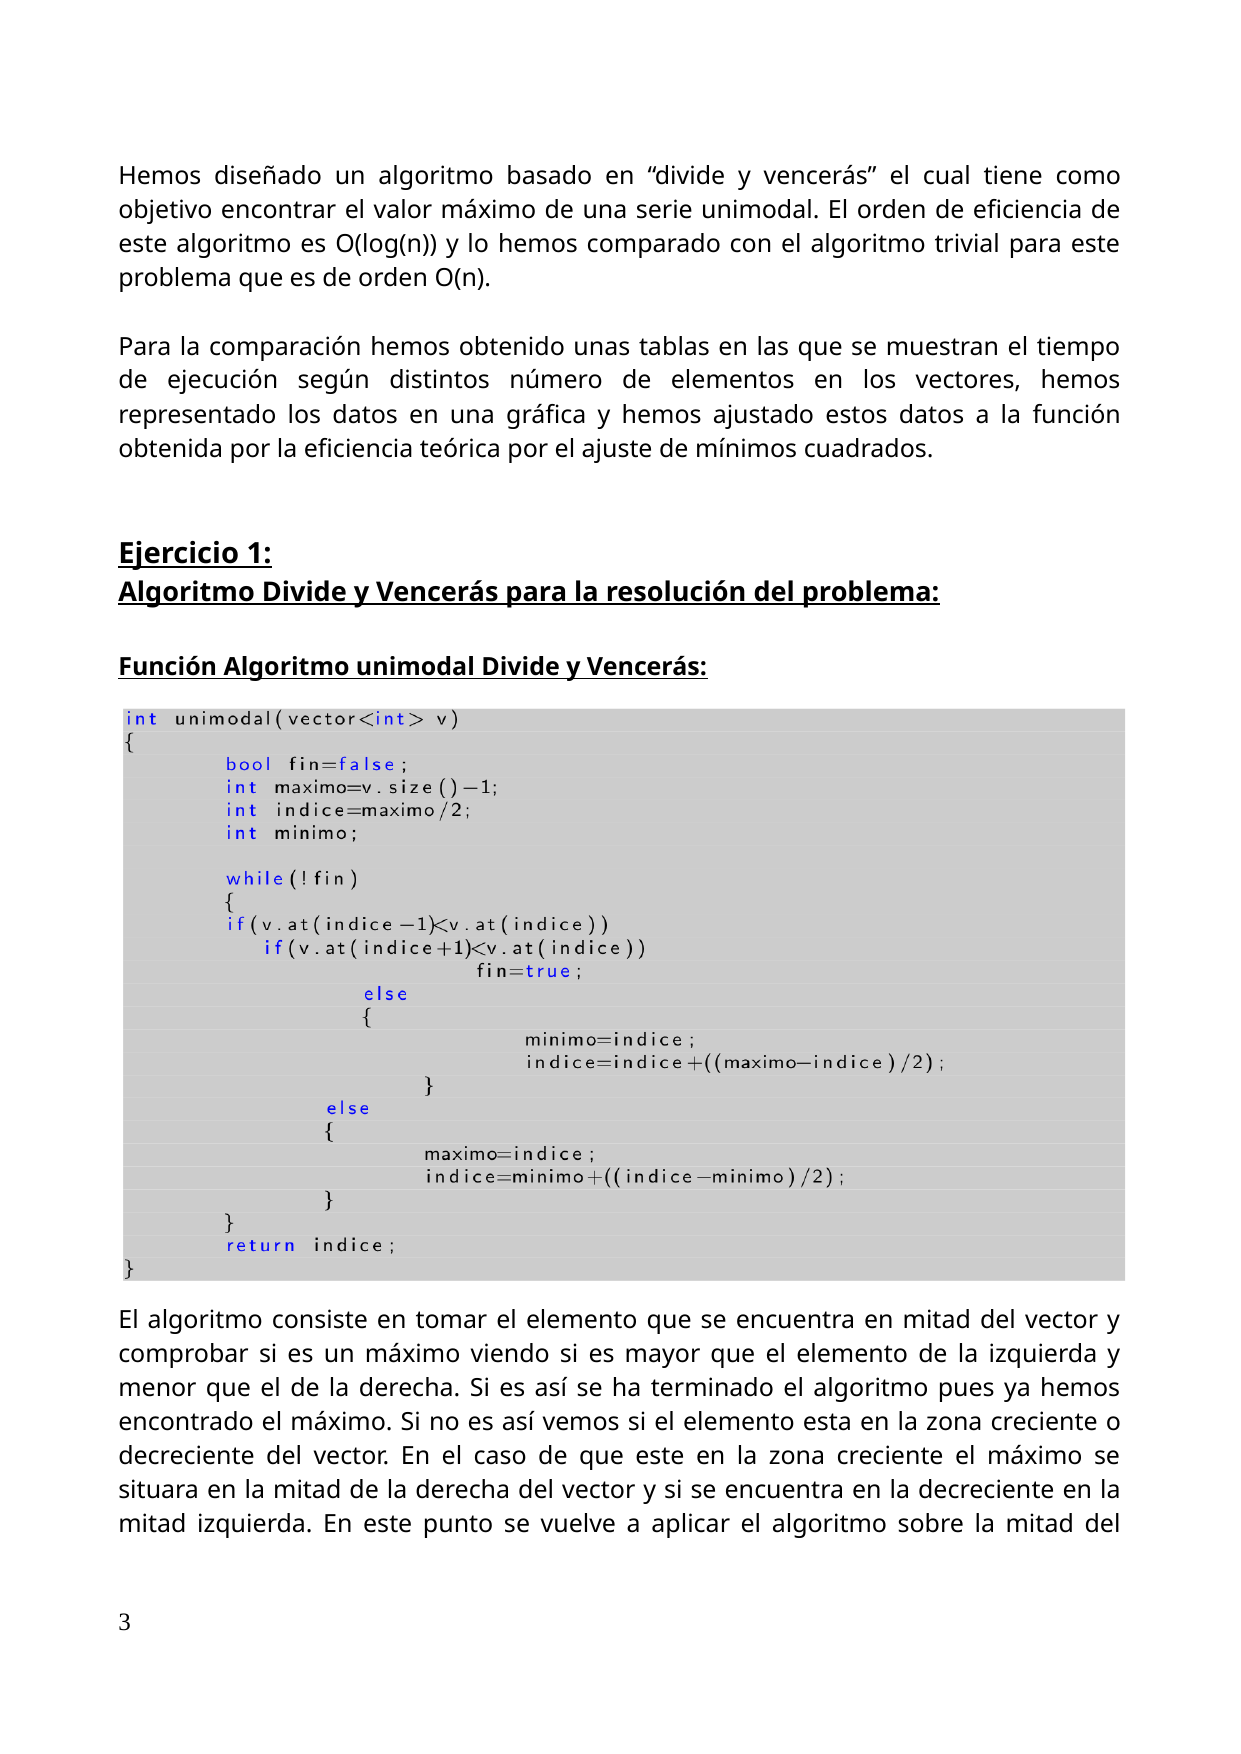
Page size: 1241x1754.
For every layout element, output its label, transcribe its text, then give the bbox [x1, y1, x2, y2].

text Algoritmo Divide y Vencerás para la resolución del problema: [118, 572, 1122, 609]
text Hemos diseñado un algoritmo basado en “divide y vencerás” el cual tiene como objetivo encontrar el valor máximo de una serie unimodal. El orden de eficiencia de este algoritmo es O(log(n)) y lo hemos comparado con el algoritmo trivial para este problema que es de orden O(n). [118, 158, 1122, 294]
text Para la comparación hemos obtenido unas tablas en las que se muestran el tiempo de ejecución según distintos número de elementos en los vectores, hemos representado los datos en una gráfica y hemos ajustado estos datos a la función obtenida por la eficiencia teórica por el ajuste de mínimos cuadrados. [118, 328, 1122, 464]
text Función Algoritmo unimodal Divide y Vencerás: [118, 649, 1122, 683]
picture [121, 707, 1126, 1283]
text El algoritmo consiste en tomar el elemento que se encuentra en mitad del vector y comprobar si es un máximo viendo si es mayor que el elemento de la izquierda y menor que el de la derecha. Si es así se ha terminado el algoritmo pues ya hemos encontrado el máximo. Si no es así vemos si el elemento esta en la zona creciente o decreciente del vector. En el caso de que este en la zona creciente el máximo se situara en la mitad de la derecha del vector y si se encuentra en la decreciente en la mitad izquierda. En este punto se vuelve a aplicar el algoritmo sobre la mitad del [118, 1302, 1122, 1540]
text Ejercicio 1: [118, 532, 1122, 572]
